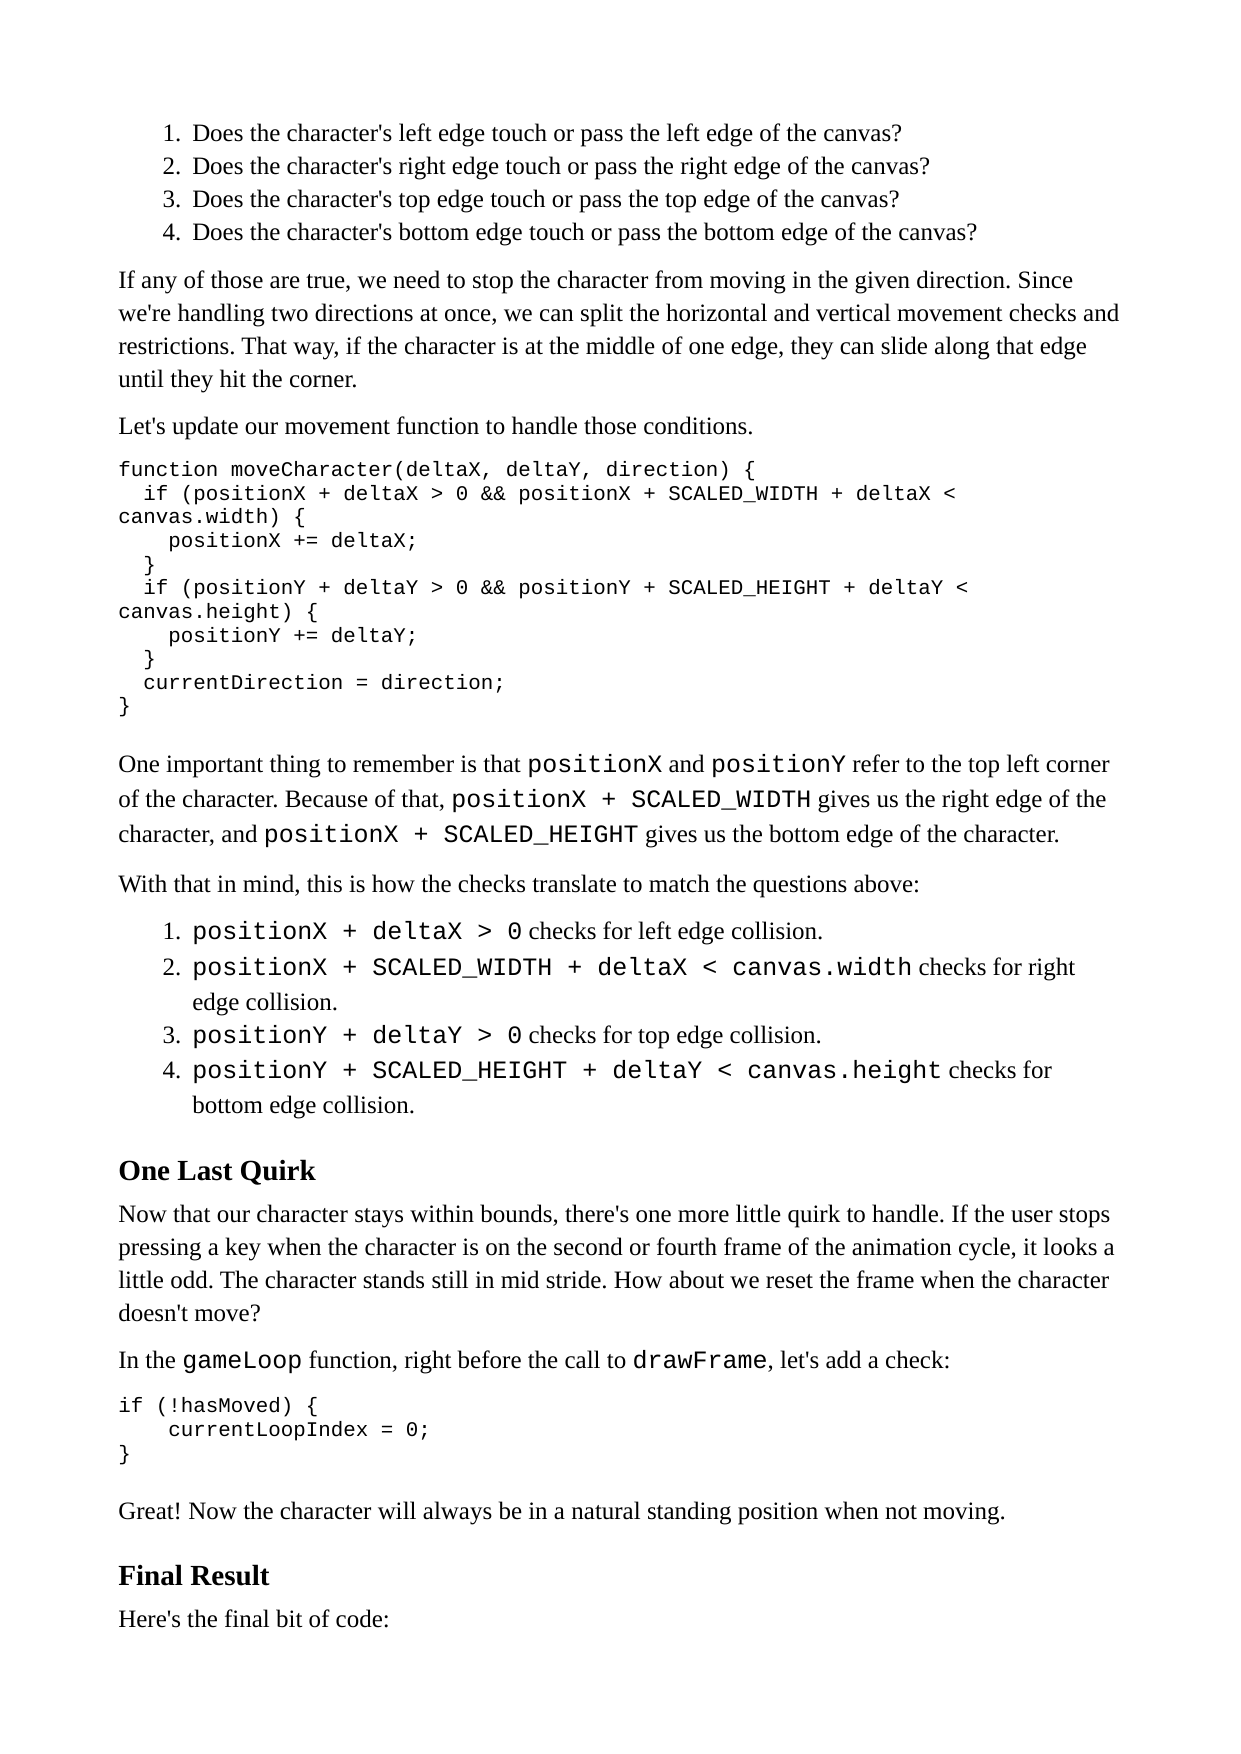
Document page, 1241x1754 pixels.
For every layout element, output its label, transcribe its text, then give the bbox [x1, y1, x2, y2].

text } [118, 1443, 1122, 1466]
text If any of those are true, we need to stop the character from moving in the given direction. Since we're handling two directions at once, we can split the horizontal and vertical movement checks and restrictions. That way, if the character is at the middle of one edge, they can slide along that edge until they hit the corner. [118, 265, 1122, 393]
list positionY + SCALED_HEIGHT + deltaY < canvas.height checks for bottom edge collision. [162, 1055, 1122, 1119]
text if (positionX + deltaX > 0 && positionX + SCALED_WIDTH + deltaX < canvas.width) { [118, 483, 1122, 530]
list positionY + deltaY > 0 checks for top edge collision. [162, 1020, 1122, 1051]
list Does the character's right edge touch or pass the right edge of the canvas? [162, 151, 1122, 180]
list Does the character's top edge touch or pass the top edge of the canvas? [162, 184, 1122, 213]
subtitle Final Result [118, 1558, 1122, 1592]
list Does the character's bottom edge touch or pass the bottom edge of the canvas? [162, 217, 1122, 246]
text if (positionY + deltaY > 0 && positionY + SCALED_HEIGHT + deltaY < canvas.height) { [118, 577, 1122, 624]
text currentDirection = direction; [118, 672, 1122, 696]
list Does the character's left edge touch or pass the left edge of the canvas? [162, 118, 1122, 147]
subtitle One Last Quirk [118, 1153, 1122, 1186]
list positionX + SCALED_WIDTH + deltaX < canvas.width checks for right edge collision. [162, 952, 1122, 1016]
text } [118, 648, 1122, 672]
text } [118, 696, 1122, 719]
text currentLoopIndex = 0; [118, 1419, 1122, 1443]
text function moveCharacter(deltaX, deltaY, direction) { [118, 459, 1122, 483]
list positionX + deltaX > 0 checks for left edge collision. [162, 916, 1122, 947]
text positionX += deltaX; [118, 530, 1122, 554]
text } [118, 554, 1122, 577]
text Great! Now the character will always be in a natural standing position when not moving. [118, 1496, 1122, 1524]
text if (!hasMoved) { [118, 1395, 1122, 1419]
text One important thing to remember is that positionX and positionY refer to the top left corner of the character. Because of that, positionX + SCALED_WIDTH gives us the right edge of the character, and positionX + SCALED_HEIGHT gives us the bottom edge of the character. [118, 749, 1122, 850]
text Now that our character stays within bounds, there's one more little quirk to handle. If the user stops pressing a key when the character is on the second or fourth frame of the animation cycle, it looks a little odd. The character stands still in mid stride. How about we reset the frame when the character doesn't move? [118, 1199, 1122, 1327]
text Here's the final bit of code: [118, 1604, 1122, 1633]
text In the gameLoop function, right before the call to drawFrame, let's add a check: [118, 1345, 1122, 1376]
text With that in mind, this is how the checks translate to match the questions above: [118, 869, 1122, 898]
text Let's update our movement function to handle those conditions. [118, 411, 1122, 440]
text positionY += deltaY; [118, 624, 1122, 648]
